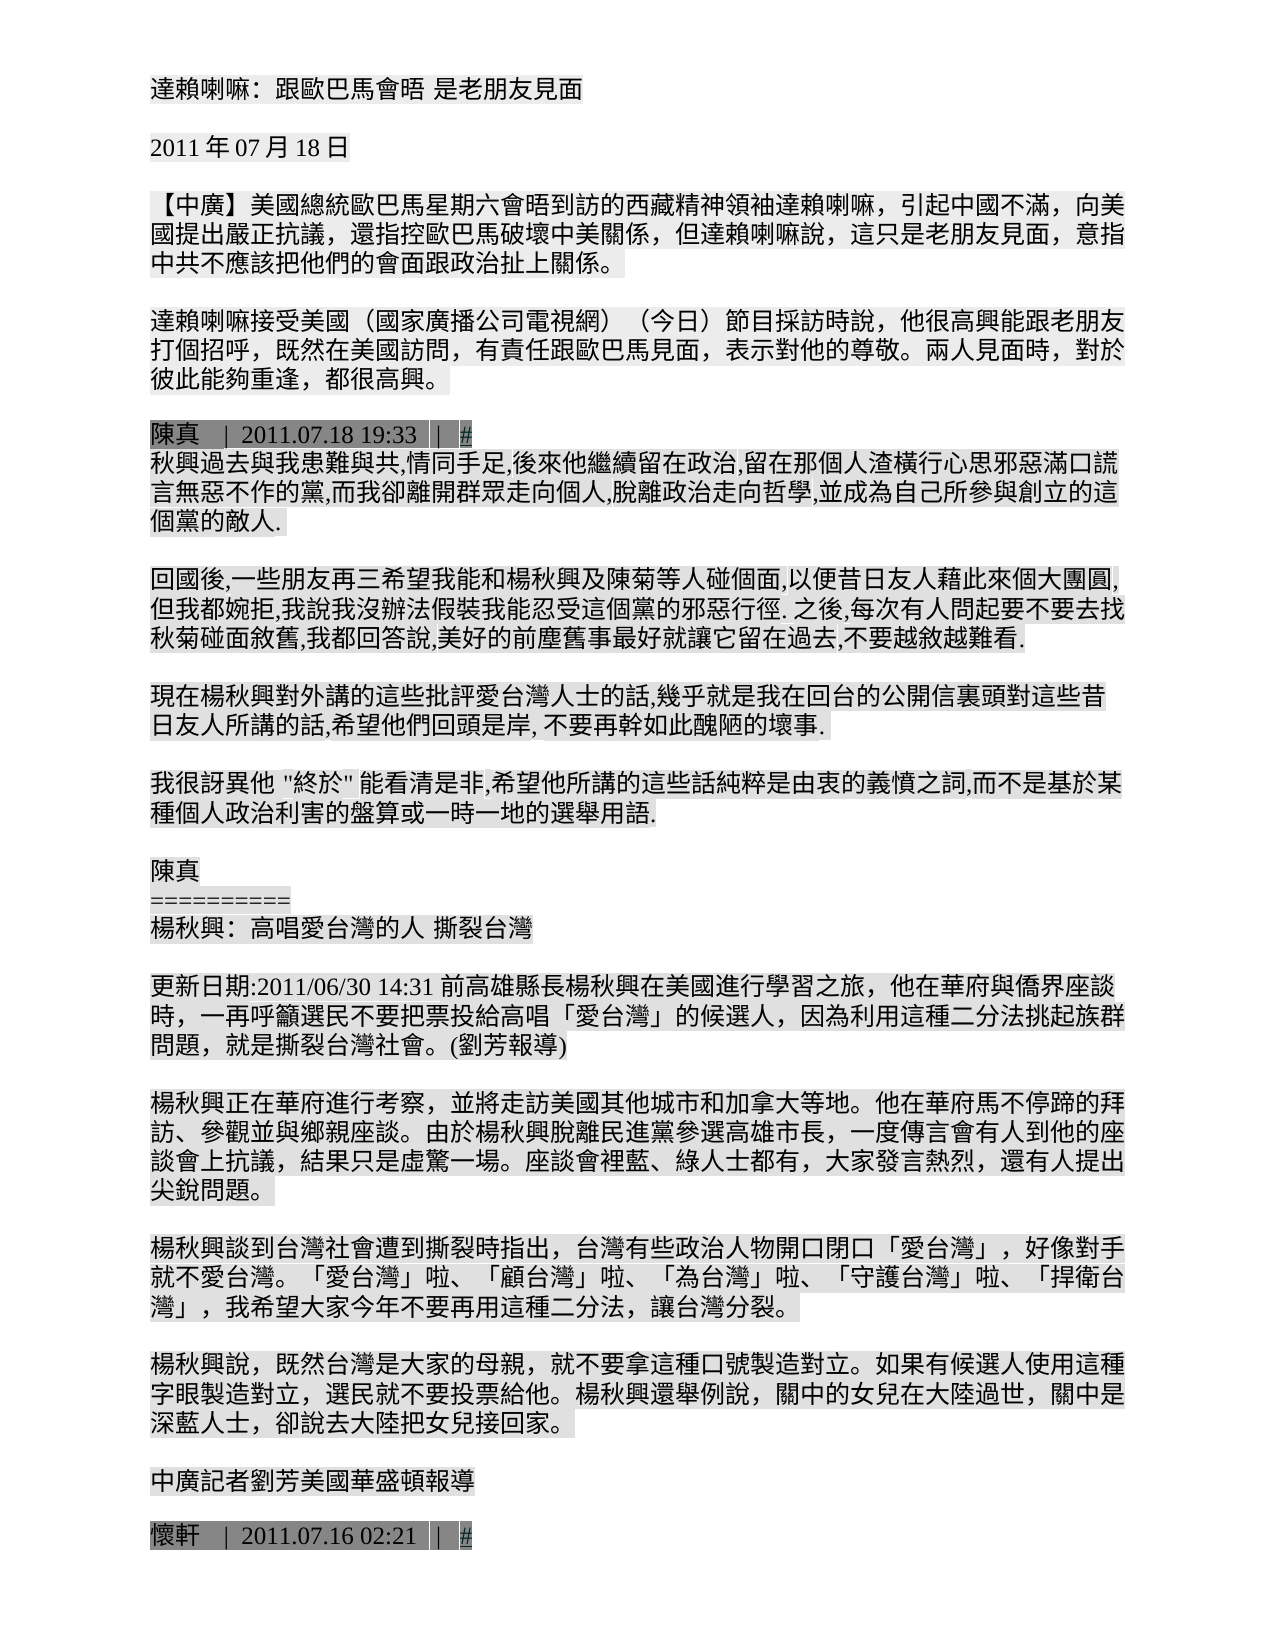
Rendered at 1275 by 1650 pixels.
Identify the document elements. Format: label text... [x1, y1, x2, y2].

text 達賴喇嘛：跟歐巴馬會晤 是老朋友見面 2011年07月18日 【中廣】美國總統歐巴馬星期六會晤到訪的西藏精神領袖達賴喇嘛，引起中國不滿，向美國提出嚴正抗議，還指控歐巴馬破壞中美關係，但達賴喇嘛說，這只是老朋友見面，意指中共不應該把他們的會面跟政治扯上關係。 達賴喇嘛接受美國（國家廣播公司電視網）（今日）節目採訪時說，他很高興能跟老朋友打個招呼，既然在美國訪問，有責任跟歐巴馬見面，表示對他的尊敬。兩人見面時，對於彼此能夠重逢，都很高興。 [150, 75, 1125, 395]
text 秋興過去與我患難與共,情同手足,後來他繼續留在政治,留在那個人渣橫行心思邪惡滿口謊言無惡不作的黨,而我卻離開群眾走向個人,脫離政治走向哲學,並成為自己所參與創立的這個黨的敵人. 回國後,一些朋友再三希望我能和楊秋興及陳菊等人碰個面,以便昔日友人藉此來個大團圓,但我都婉拒,我說我沒辦法假裝我能忍受這個黨的邪惡行徑. 之後,每次有人問起要不要去找秋菊碰面敘舊,我都回答說,美好的前塵舊事最好就讓它留在過去,不要越敘越難看. 現在楊秋興對外講的這些批評愛台灣人士的話,幾乎就是我在回台的公開信裏頭對這些昔日友人所講的話,希望他們回頭是岸, 不要再幹如此醜陋的壞事. 我很訝異他 "終於" 能看清是非,希望他所講的這些話純粹是由衷的義憤之詞,而不是基於某種個人政治利害的盤算或一時一地的選舉用語. 陳真 ========== 楊秋興：高唱愛台灣的人 撕裂台灣 更新日期:2011/06/30 14:31 前高雄縣長楊秋興在美國進行學習之旅，他在華府與僑界座談時，一再呼籲選民不要把票投給高唱「愛台灣」的候選人，因為利用這種二分法挑起族群問題，就是撕裂台灣社會。(劉芳報導) 楊秋興正在華府進行考察，並將走訪美國其他城市和加拿大等地。他在華府馬不停蹄的拜訪、參觀並與鄉親座談。由於楊秋興脫離民進黨參選高雄市長，一度傳言會有人到他的座談會上抗議，結果只是虛驚一場。座談會裡藍、綠人士都有，大家發言熱烈，還有人提出尖銳問題。 楊秋興談到台灣社會遭到撕裂時指出，台灣有些政治人物開口閉口「愛台灣」，好像對手就不愛台灣。「愛台灣」啦、「顧台灣」啦、「為台灣」啦、「守護台灣」啦、「捍衛台灣」，我希望大家今年不要再用這種二分法，讓台灣分裂。 楊秋興說，既然台灣是大家的母親，就不要拿這種口號製造對立。如果有候選人使用這種字眼製造對立，選民就不要投票給他。楊秋興還舉例說，關中的女兒在大陸過世，關中是深藍人士，卻說去大陸把女兒接回家。 中廣記者劉芳美國華盛頓報導 [150, 449, 1125, 1496]
text 陳真 | 2011.07.18 19:33 | # [150, 420, 1125, 449]
text 懷軒 | 2011.07.16 02:21 | # [150, 1521, 1125, 1550]
